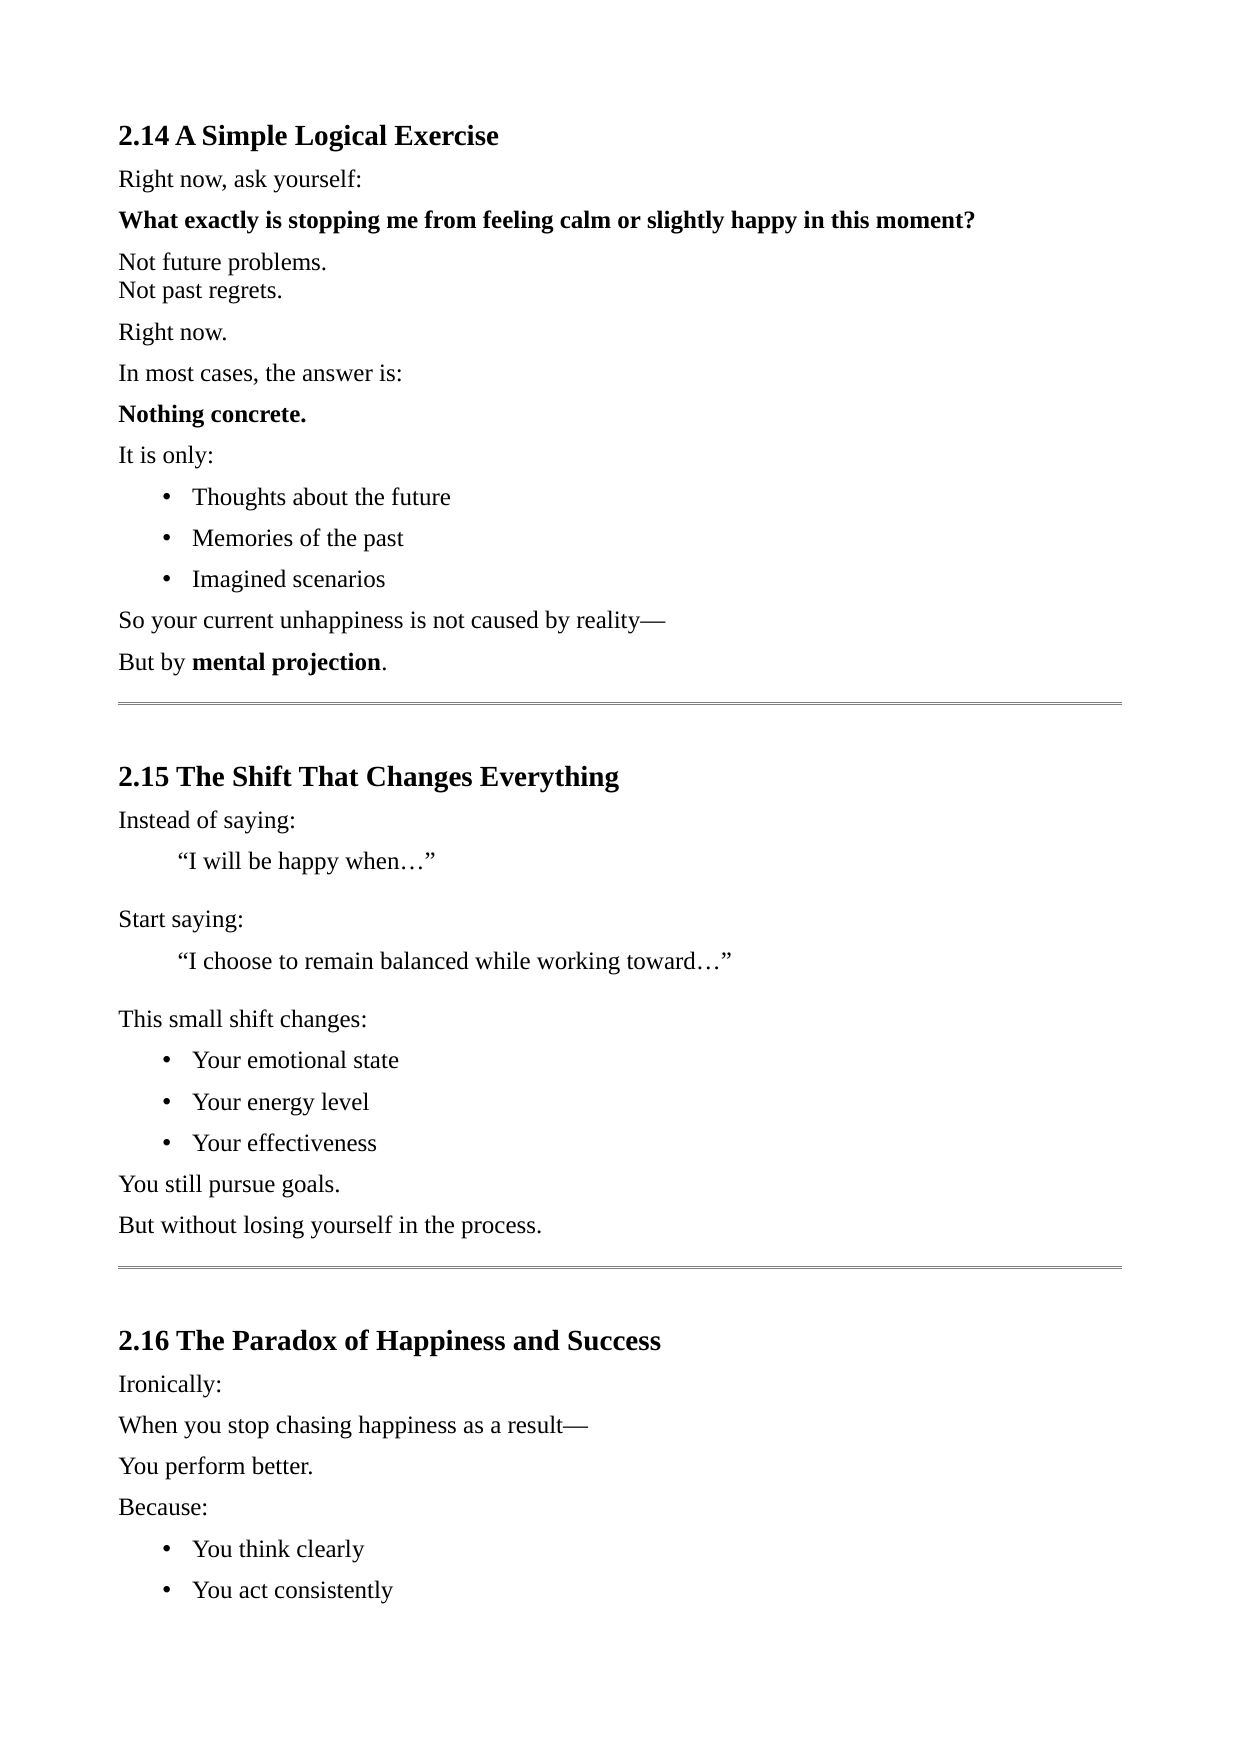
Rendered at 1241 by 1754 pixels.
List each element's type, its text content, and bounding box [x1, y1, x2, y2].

list Your energy level [162, 1087, 1122, 1115]
text Ironically: [118, 1369, 1122, 1397]
list You act consistently [162, 1575, 1122, 1604]
list Your effectiveness [162, 1128, 1122, 1157]
text You perform better. [118, 1451, 1122, 1480]
text Instead of saying: [118, 805, 1122, 834]
text Start saying: [118, 904, 1122, 933]
text But without losing yourself in the process. [118, 1210, 1122, 1239]
text Not future problems. Not past regrets. [118, 247, 1122, 304]
subtitle 2.14 A Simple Logical Exercise [118, 118, 1122, 152]
text Right now, ask yourself: [118, 164, 1122, 193]
text In most cases, the answer is: [118, 358, 1122, 387]
text “I will be happy when…” [177, 846, 1063, 875]
text Because: [118, 1492, 1122, 1521]
list Imagined scenarios [162, 564, 1122, 593]
text So your current unhappiness is not caused by reality— [118, 605, 1122, 634]
list Memories of the past [162, 523, 1122, 552]
subtitle 2.15 The Shift That Changes Everything [118, 759, 1122, 793]
text When you stop chasing happiness as a result— [118, 1410, 1122, 1439]
text It is only: [118, 440, 1122, 469]
text What exactly is stopping me from feeling calm or slightly happy in this moment? [118, 205, 1122, 234]
text You still pursue goals. [118, 1169, 1122, 1198]
list Thoughts about the future [162, 482, 1122, 510]
text This small shift changes: [118, 1004, 1122, 1033]
text “I choose to remain balanced while working toward…” [177, 946, 1063, 974]
list You think clearly [162, 1534, 1122, 1562]
list Your emotional state [162, 1045, 1122, 1074]
text But by mental projection. [118, 647, 1122, 675]
subtitle 2.16 The Paradox of Happiness and Success [118, 1323, 1122, 1356]
text Nothing concrete. [118, 399, 1122, 428]
text Right now. [118, 317, 1122, 345]
